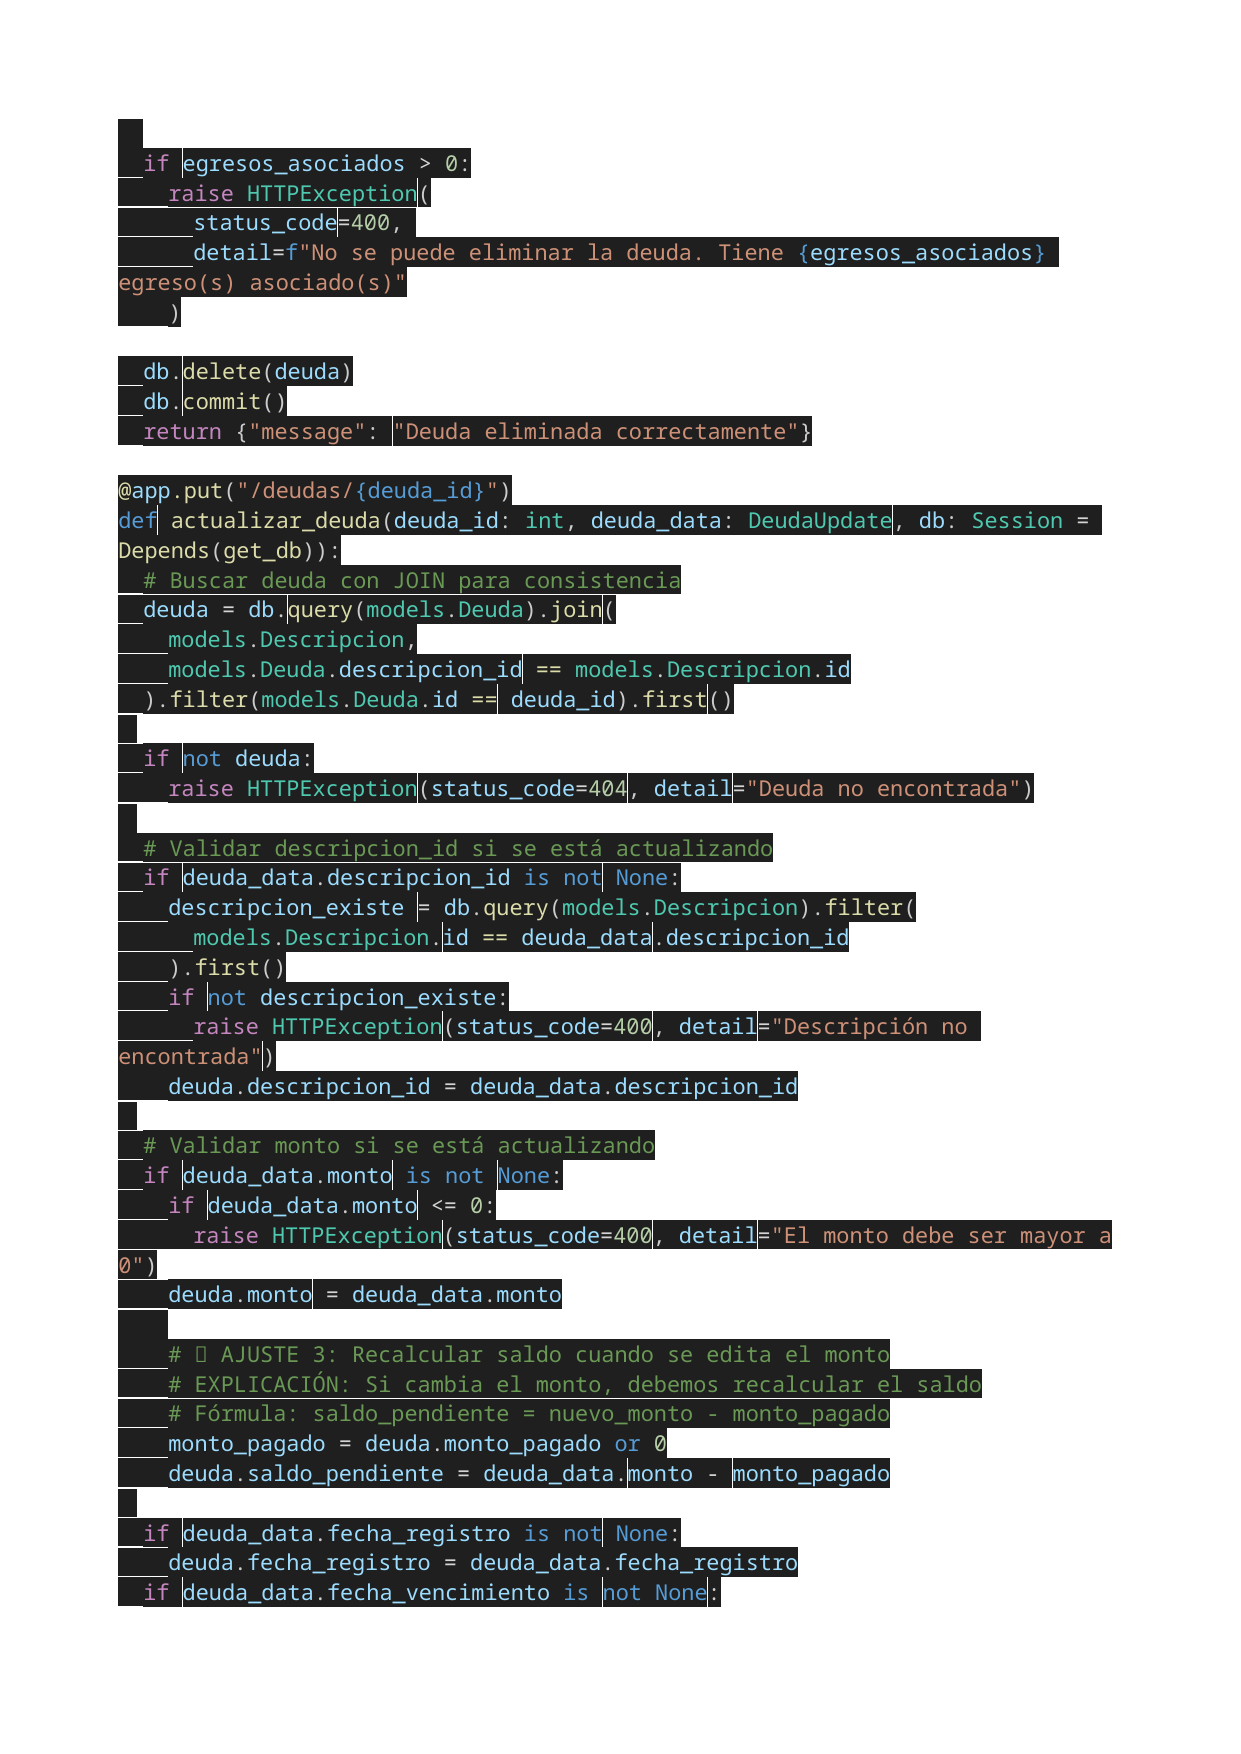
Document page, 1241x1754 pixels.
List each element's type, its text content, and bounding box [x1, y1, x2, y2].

text monto_pagado = deuda.monto_pagado or 0 [118, 1428, 1122, 1458]
text if deuda_data.monto <= 0: [118, 1190, 1122, 1220]
text # Validar monto si se está actualizando [118, 1130, 1122, 1160]
text # ✅ AJUSTE 3: Recalcular saldo cuando se edita el monto [118, 1339, 1122, 1369]
text if deuda_data.fecha_registro is not None: [118, 1517, 1122, 1547]
text raise HTTPException(status_code=404, detail="Deuda no encontrada") [118, 773, 1122, 803]
text raise HTTPException(status_code=400, detail="El monto debe ser mayor a 0") [118, 1220, 1122, 1279]
text models.Descripcion.id == deuda_data.descripcion_id [118, 922, 1122, 952]
text def actualizar_deuda(deuda_id: int, deuda_data: DeudaUpdate, db: Session = Depends(get_db)): [118, 505, 1122, 565]
text models.Descripcion, [118, 624, 1122, 654]
text if deuda_data.fecha_vencimiento is not None: [118, 1577, 1122, 1607]
text if deuda_data.descripcion_id is not None: [118, 862, 1122, 892]
text # Validar descripcion_id si se está actualizando [118, 833, 1122, 862]
text if deuda_data.monto is not None: [118, 1160, 1122, 1190]
text deuda.descripcion_id = deuda_data.descripcion_id [118, 1071, 1122, 1101]
text # Fórmula: saldo_pendiente = nuevo_monto - monto_pagado [118, 1398, 1122, 1428]
text models.Deuda.descripcion_id == models.Descripcion.id [118, 654, 1122, 684]
text return {"message": "Deuda eliminada correctamente"} [118, 416, 1122, 446]
text detail=f"No se puede eliminar la deuda. Tiene {egresos_asociados} egreso(s) asociado(s)" [118, 237, 1122, 297]
text deuda.monto = deuda_data.monto [118, 1279, 1122, 1309]
text db.delete(deuda) [118, 356, 1122, 386]
text raise HTTPException(status_code=400, detail="Descripción no encontrada") [118, 1011, 1122, 1071]
text ) [118, 297, 1122, 327]
text deuda = db.query(models.Deuda).join( [118, 594, 1122, 624]
text @app.put("/deudas/{deuda_id}") [118, 475, 1122, 505]
text if not deuda: [118, 743, 1122, 773]
text # EXPLICACIÓN: Si cambia el monto, debemos recalcular el saldo [118, 1369, 1122, 1398]
text db.commit() [118, 386, 1122, 416]
text deuda.saldo_pendiente = deuda_data.monto - monto_pagado [118, 1458, 1122, 1488]
text # Buscar deuda con JOIN para consistencia [118, 565, 1122, 594]
text deuda.fecha_registro = deuda_data.fecha_registro [118, 1547, 1122, 1577]
text descripcion_existe = db.query(models.Descripcion).filter( [118, 892, 1122, 922]
text if egresos_asociados > 0: [118, 148, 1122, 178]
text status_code=400, [118, 207, 1122, 237]
text ).filter(models.Deuda.id == deuda_id).first() [118, 684, 1122, 714]
text raise HTTPException( [118, 178, 1122, 207]
text ).first() [118, 952, 1122, 982]
text if not descripcion_existe: [118, 982, 1122, 1011]
